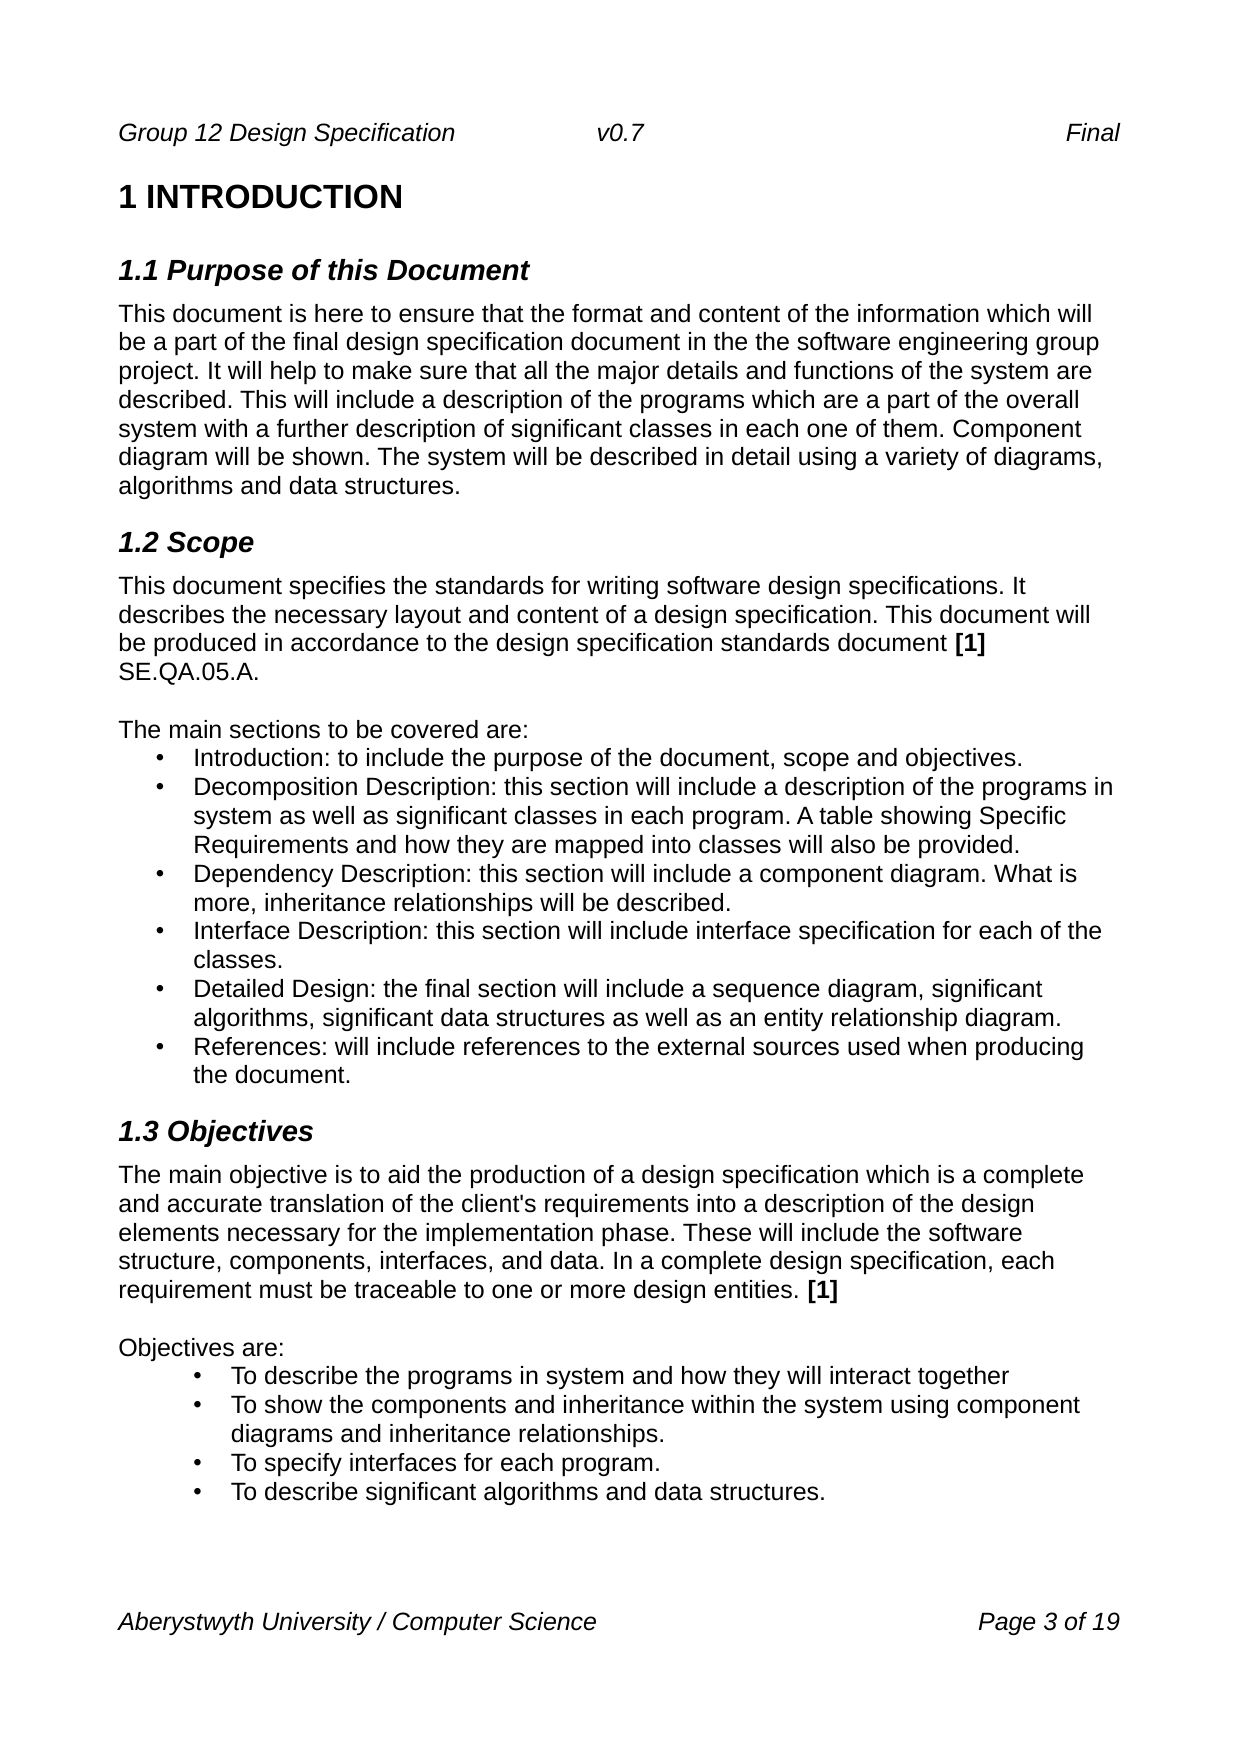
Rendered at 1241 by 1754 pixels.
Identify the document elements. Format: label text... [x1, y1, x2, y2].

subtitle 1 INTRODUCTION [118, 176, 1122, 215]
list To specify interfaces for each program. [193, 1448, 1122, 1477]
list Dependency Description: this section will include a component diagram. What is more, inheritance relationships will be described. [156, 859, 1122, 916]
text The main sections to be covered are: [118, 715, 1122, 743]
subtitle 1.3 Objectives [118, 1114, 1122, 1148]
text Objectives are: [118, 1333, 1122, 1361]
list To describe significant algorithms and data structures. [193, 1477, 1122, 1506]
subtitle 1.1 Purpose of this Document [118, 253, 1122, 286]
text This document is here to ensure that the format and content of the information which will be a part of the final design specification document in the the software engineering group project. It will help to make sure that all the major details and functions of the system are described. This will include a description of the programs which are a part of the overall system with a further description of significant classes in each one of them. Component diagram will be shown. The system will be described in detail using a variety of diagrams, algorithms and data structures. [118, 299, 1122, 500]
text This document specifies the standards for writing software design specifications. It describes the necessary layout and content of a design specification. This document will be produced in accordance to the design specification standards document [1] SE.QA.05.A. [118, 571, 1122, 686]
list Interface Description: this section will include interface specification for each of the classes. [156, 916, 1122, 974]
list To describe the programs in system and how they will interact together [193, 1361, 1122, 1390]
list Detailed Design: the final section will include a sequence diagram, significant algorithms, significant data structures as well as an entity relationship diagram. [156, 974, 1122, 1031]
list Decomposition Description: this section will include a description of the programs in system as well as significant classes in each program. A table showing Specific Requirements and how they are mapped into classes will also be provided. [156, 772, 1122, 859]
subtitle 1.2 Scope [118, 525, 1122, 558]
list To show the components and inheritance within the system using component diagrams and inheritance relationships. [193, 1390, 1122, 1448]
list Introduction: to include the purpose of the document, scope and objectives. [156, 743, 1122, 772]
list References: will include references to the external sources used when producing the document. [156, 1031, 1122, 1089]
text The main objective is to aid the production of a design specification which is a complete and accurate translation of the client's requirements into a description of the design elements necessary for the implementation phase. These will include the software structure, components, interfaces, and data. In a complete design specification, each requirement must be traceable to one or more design entities. [1] [118, 1160, 1122, 1304]
